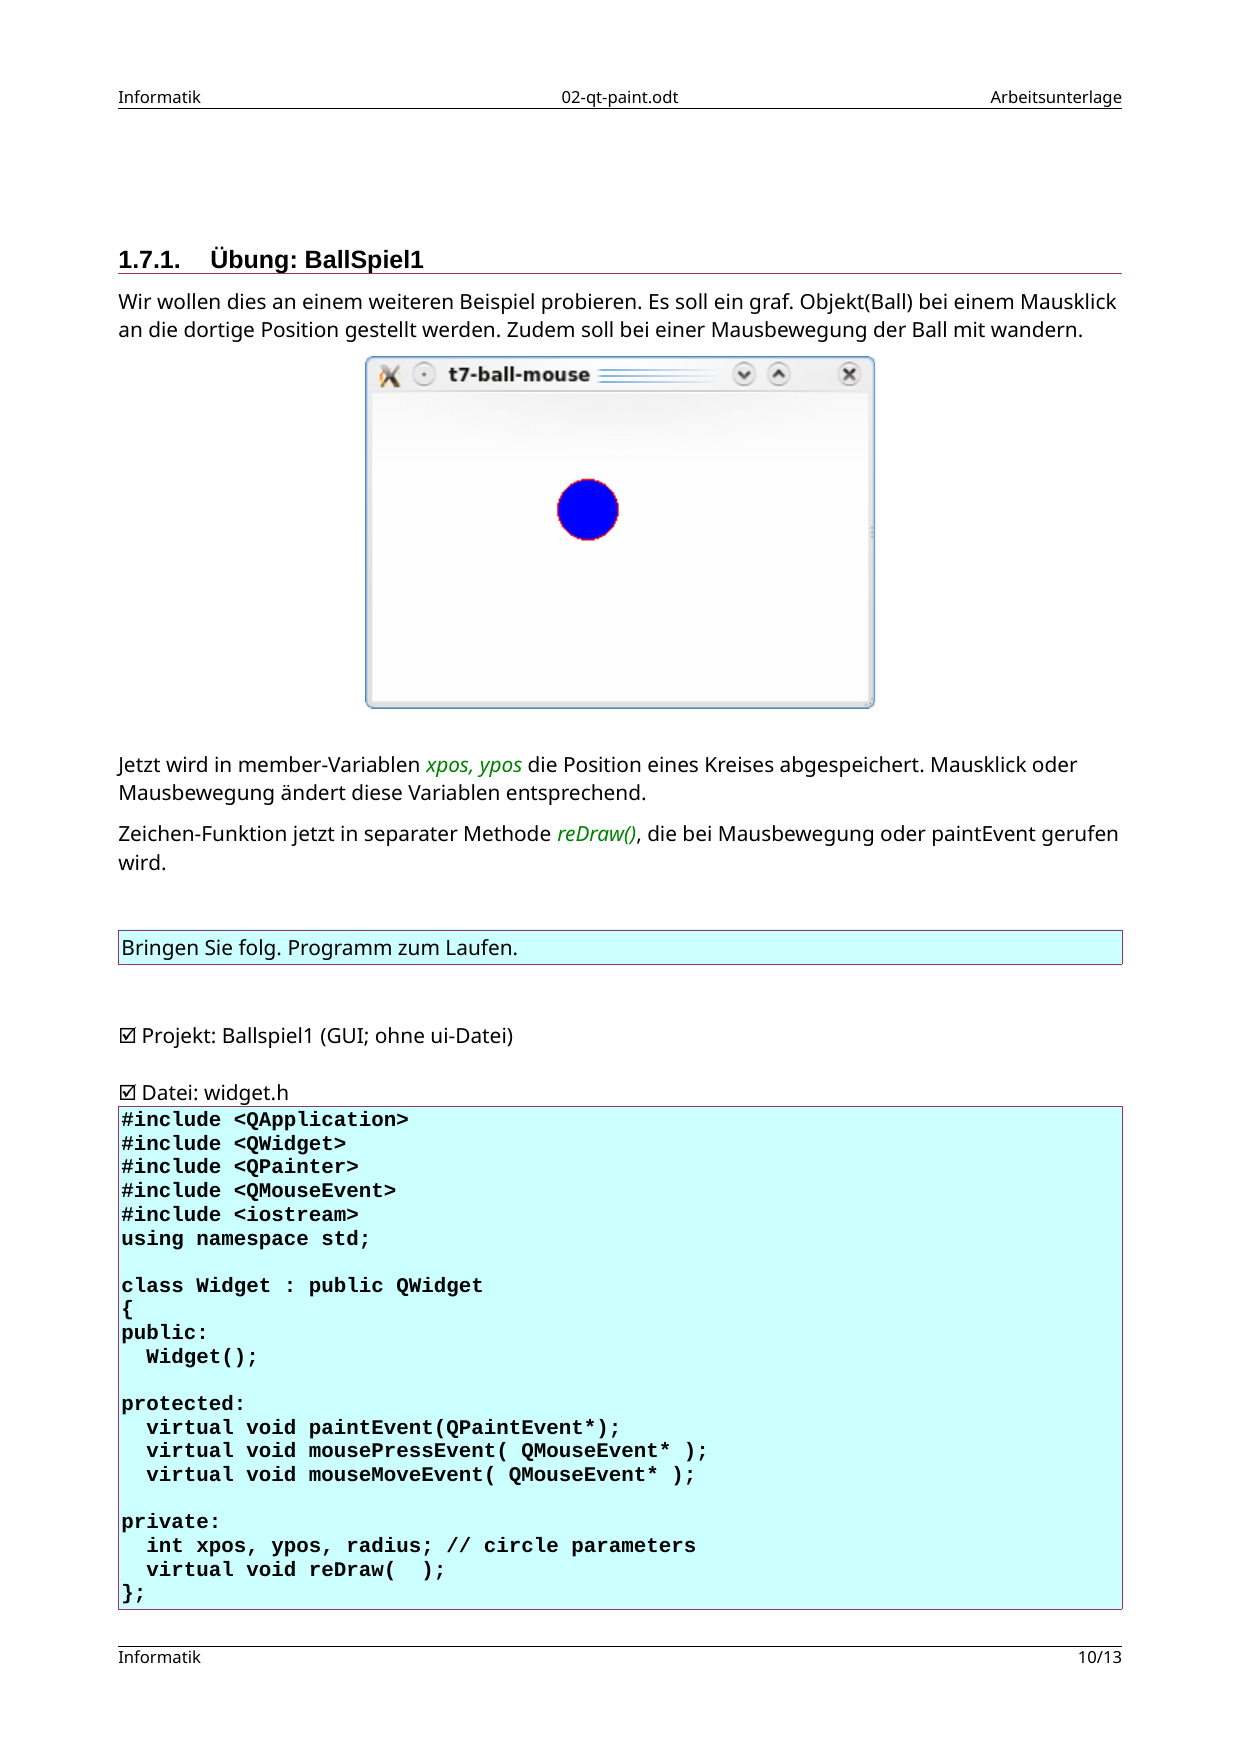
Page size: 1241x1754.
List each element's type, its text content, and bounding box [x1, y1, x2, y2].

text class Widget : public QWidget [119, 1272, 1122, 1295]
text public: [119, 1319, 1122, 1343]
text private: [119, 1508, 1122, 1532]
picture [365, 356, 876, 709]
text #include <QApplication> [119, 1107, 1122, 1130]
text virtual void mouseMoveEvent( QMouseEvent* ); [119, 1461, 1122, 1508]
text #include <QWidget> [119, 1130, 1122, 1153]
text Bringen Sie folg. Programm zum Laufen. [119, 931, 1122, 964]
text Wir wollen dies an einem weiteren Beispiel probieren. Es soll ein graf. Objekt(Ball) bei einem Mausklick an die dortige Position gestellt werden. Zudem soll bei einer Mausbewegung der Ball mit wandern. [118, 287, 1122, 344]
text #include <QMouseEvent> [119, 1177, 1122, 1201]
text int xpos, ypos, radius; // circle parameters [119, 1532, 1122, 1556]
text #include <iostream> [119, 1201, 1122, 1224]
text { [119, 1295, 1122, 1319]
text virtual void paintEvent(QPaintEvent*); [119, 1414, 1122, 1437]
text }; [119, 1579, 1122, 1609]
list Projekt: Ballspiel1 (GUI; ohne ui-Datei) [118, 1021, 1122, 1078]
subtitle Übung: BallSpiel1 [118, 245, 1122, 273]
text virtual void reDraw( ); [119, 1556, 1122, 1579]
text #include <QPainter> [119, 1153, 1122, 1177]
text virtual void mousePressEvent( QMouseEvent* ); [119, 1437, 1122, 1461]
text using namespace std; [119, 1224, 1122, 1248]
text protected: [119, 1390, 1122, 1414]
text Widget(); [119, 1343, 1122, 1366]
text Jetzt wird in member-Variablen xpos, ypos die Position eines Kreises abgespeichert. Mausklick oder Mausbewegung ändert diese Variablen entsprechend. [118, 750, 1122, 807]
text Zeichen-Funktion jetzt in separater Methode reDraw(), die bei Mausbewegung oder paintEvent gerufen wird. [118, 819, 1122, 876]
list Datei: widget.h [118, 1078, 1122, 1106]
